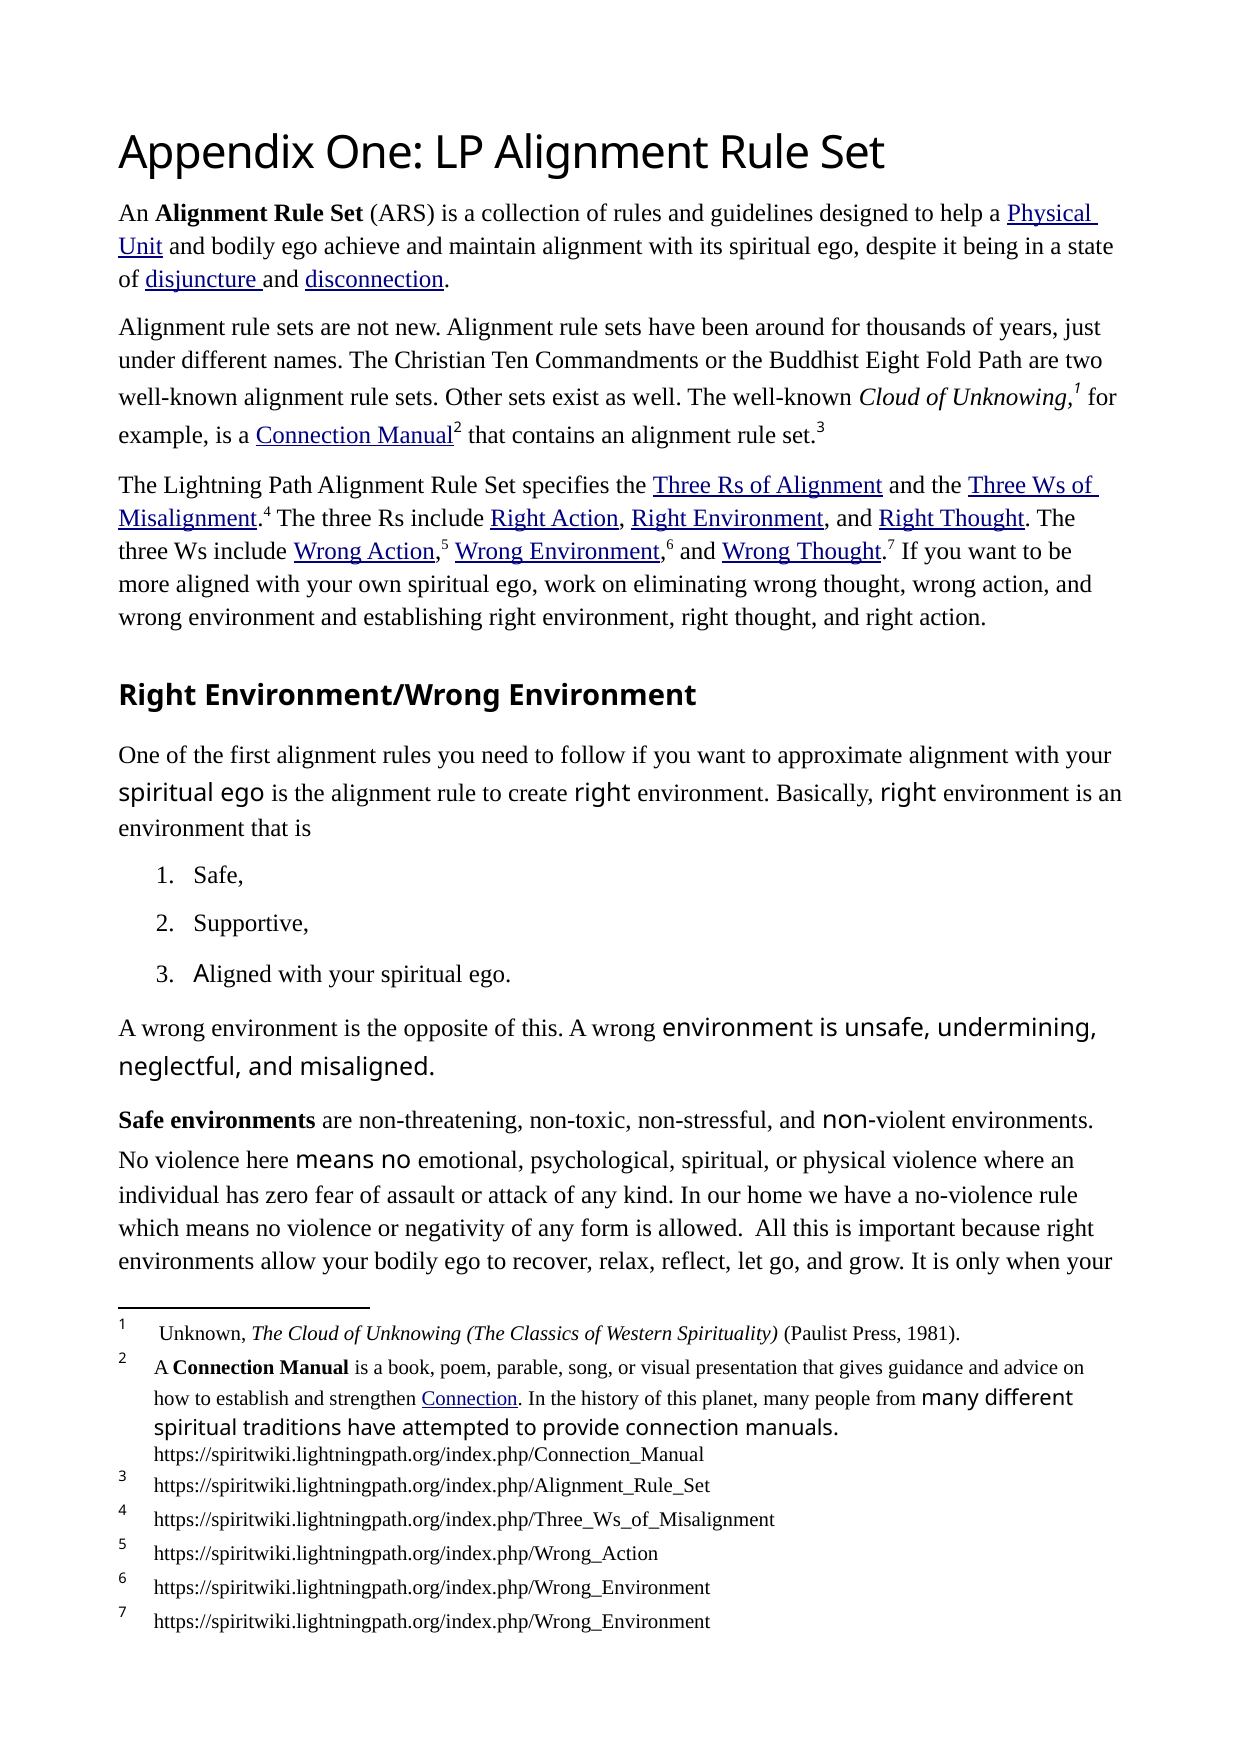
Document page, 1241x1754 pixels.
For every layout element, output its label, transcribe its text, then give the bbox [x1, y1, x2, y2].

text https://spiritwiki.lightningpath.org/index.php/Wrong_Environment [118, 1602, 1122, 1636]
text https://spiritwiki.lightningpath.org/index.php/Alignment_Rule_Set [118, 1466, 1122, 1499]
text The Lightning Path Alignment Rule Set specifies the Three Rs of Alignment and the Three Ws of Misalignment. The three Rs include Right Action, Right Environment, and Right Thought. The three Ws include Wrong Action, Wrong Environment, and Wrong Thought. If you want to be more aligned with your own spiritual ego, work on eliminating wrong thought, wrong action, and wrong environment and establishing right environment, right thought, and right action. [118, 470, 1122, 631]
text An Alignment Rule Set (ARS) is a collection of rules and guidelines designed to help a Physical Unit and bodily ego achieve and maintain alignment with its spiritual ego, despite it being in a state of disjuncture and disconnection. [118, 198, 1122, 293]
text A Connection Manual is a book, poem, parable, song, or visual presentation that gives guidance and advice on how to establish and strengthen Connection. In the history of this planet, many people from many different spiritual traditions have attempted to provide connection manuals. https://spiritwiki.lightningpath.org/index.php/Connection_Manual [118, 1348, 1122, 1466]
text https://spiritwiki.lightningpath.org/index.php/Wrong_Environment [118, 1568, 1122, 1602]
text One of the first alignment rules you need to follow if you want to approximate alignment with your spiritual ego is the alignment rule to create right environment. Basically, right environment is an environment that is [118, 741, 1122, 841]
text A wrong environment is the opposite of this. A wrong environment is unsafe, undermining, neglectful, and misaligned. [118, 1009, 1122, 1082]
subtitle Right Environment/Wrong Environment [118, 674, 1122, 713]
text https://spiritwiki.lightningpath.org/index.php/Three_Ws_of_Misalignment [118, 1499, 1122, 1534]
text Safe environments are non-threatening, non-toxic, non-stressful, and non-violent environments. No violence here means no emotional, psychological, spiritual, or physical violence where an individual has zero fear of assault or attack of any kind. In our home we have a no-violence rule which means no violence or negativity of any form is allowed. All this is important because right environments allow your bodily ego to recover, relax, reflect, let go, and grow. It is only when your [118, 1102, 1122, 1274]
text https://spiritwiki.lightningpath.org/index.php/Wrong_Action [118, 1534, 1122, 1568]
list Safe, [156, 860, 1122, 889]
subtitle Appendix One: LP Alignment Rule Set [118, 119, 1122, 182]
text Alignment rule sets are not new. Alignment rule sets have been around for thousands of years, just under different names. The Christian Ten Commandments or the Buddhist Eight Fold Path are two well-known alignment rule sets. Other sets exist as well. The well-known Cloud of Unknowing, for example, is a Connection Manual that contains an alignment rule set. [118, 312, 1122, 451]
list Supportive, [156, 908, 1122, 937]
list Aligned with your spiritual ego. [156, 956, 1122, 989]
text Unknown, The Cloud of Unknowing (The Classics of Western Spirituality) (Paulist Press, 1981). [118, 1314, 1122, 1348]
